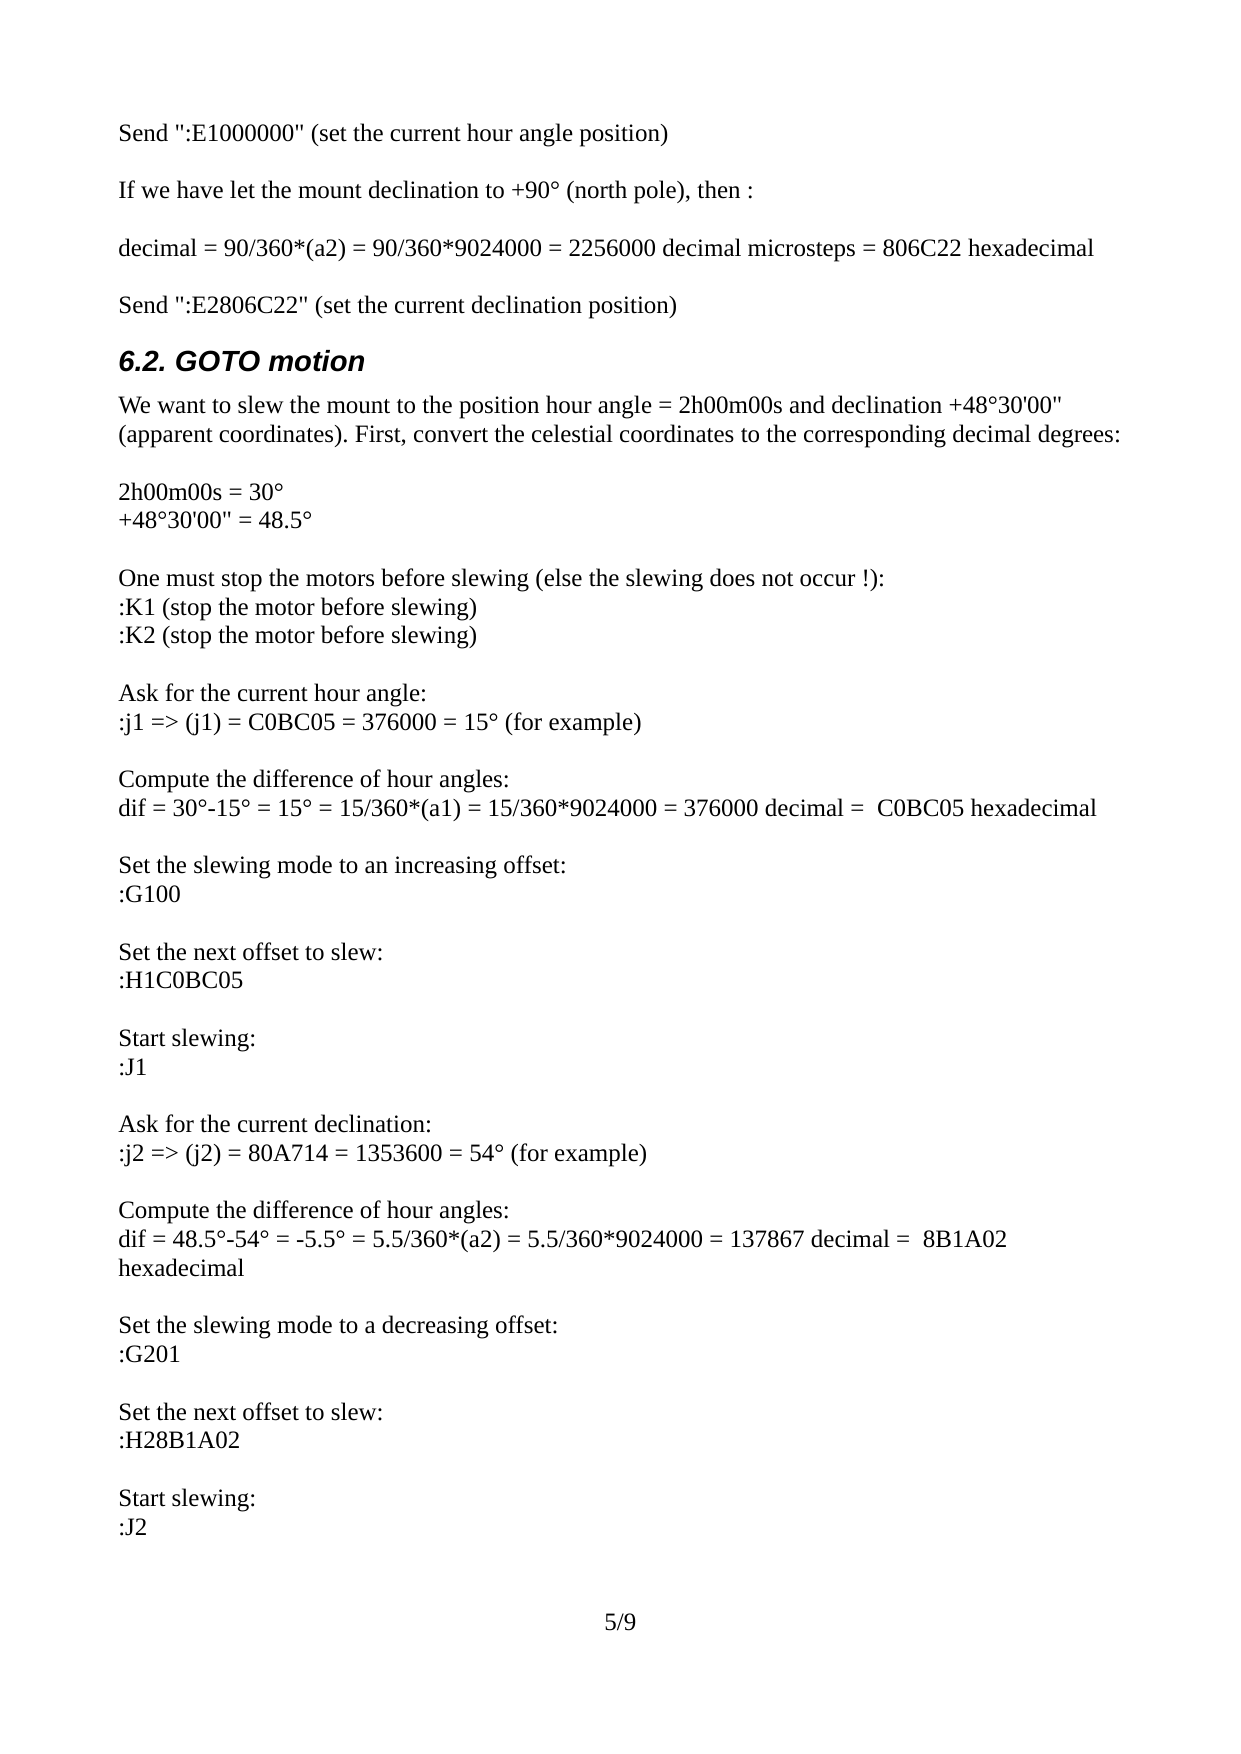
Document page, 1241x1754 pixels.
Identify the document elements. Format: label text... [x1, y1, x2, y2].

text Ask for the current hour angle: [118, 678, 1122, 707]
text Set the slewing mode to a decreasing offset: [118, 1310, 1122, 1339]
text :J1 [118, 1052, 1122, 1080]
text Ask for the current declination: [118, 1109, 1122, 1138]
text Compute the difference of hour angles: [118, 764, 1122, 793]
text :K2 (stop the motor before slewing) [118, 620, 1122, 649]
text :H28B1A02 [118, 1425, 1122, 1454]
text Set the next offset to slew: [118, 1397, 1122, 1425]
text dif = 30°-15° = 15° = 15/360*(a1) = 15/360*9024000 = 376000 decimal = C0BC05 hexadecimal [118, 793, 1122, 822]
text dif = 48.5°-54° = -5.5° = 5.5/360*(a2) = 5.5/360*9024000 = 137867 decimal = 8B1A02 hexadecimal [118, 1224, 1122, 1282]
text Set the next offset to slew: [118, 937, 1122, 965]
text We want to slew the mount to the position hour angle = 2h00m00s and declination +48°30'00" (apparent coordinates). First, convert the celestial coordinates to the corresponding decimal degrees: [118, 390, 1122, 448]
text 2h00m00s = 30° [118, 477, 1122, 505]
text :J2 [118, 1512, 1122, 1540]
text Send ":E1000000" (set the current hour angle position) [118, 118, 1122, 147]
text One must stop the motors before slewing (else the slewing does not occur !): [118, 563, 1122, 592]
text decimal = 90/360*(a2) = 90/360*9024000 = 2256000 decimal microsteps = 806C22 hexadecimal [118, 233, 1122, 262]
text :H1C0BC05 [118, 965, 1122, 994]
text :j1 => (j1) = C0BC05 = 376000 = 15° (for example) [118, 707, 1122, 735]
text :G100 [118, 879, 1122, 908]
subtitle 6.2. GOTO motion [118, 344, 1122, 378]
text :K1 (stop the motor before slewing) [118, 592, 1122, 620]
text :G201 [118, 1339, 1122, 1368]
text Start slewing: [118, 1483, 1122, 1512]
text Compute the difference of hour angles: [118, 1195, 1122, 1224]
text :j2 => (j2) = 80A714 = 1353600 = 54° (for example) [118, 1138, 1122, 1167]
text Start slewing: [118, 1023, 1122, 1052]
text Send ":E2806C22" (set the current declination position) [118, 291, 1122, 319]
text Set the slewing mode to an increasing offset: [118, 850, 1122, 879]
text If we have let the mount declination to +90° (north pole), then : [118, 176, 1122, 204]
text +48°30'00" = 48.5° [118, 505, 1122, 534]
